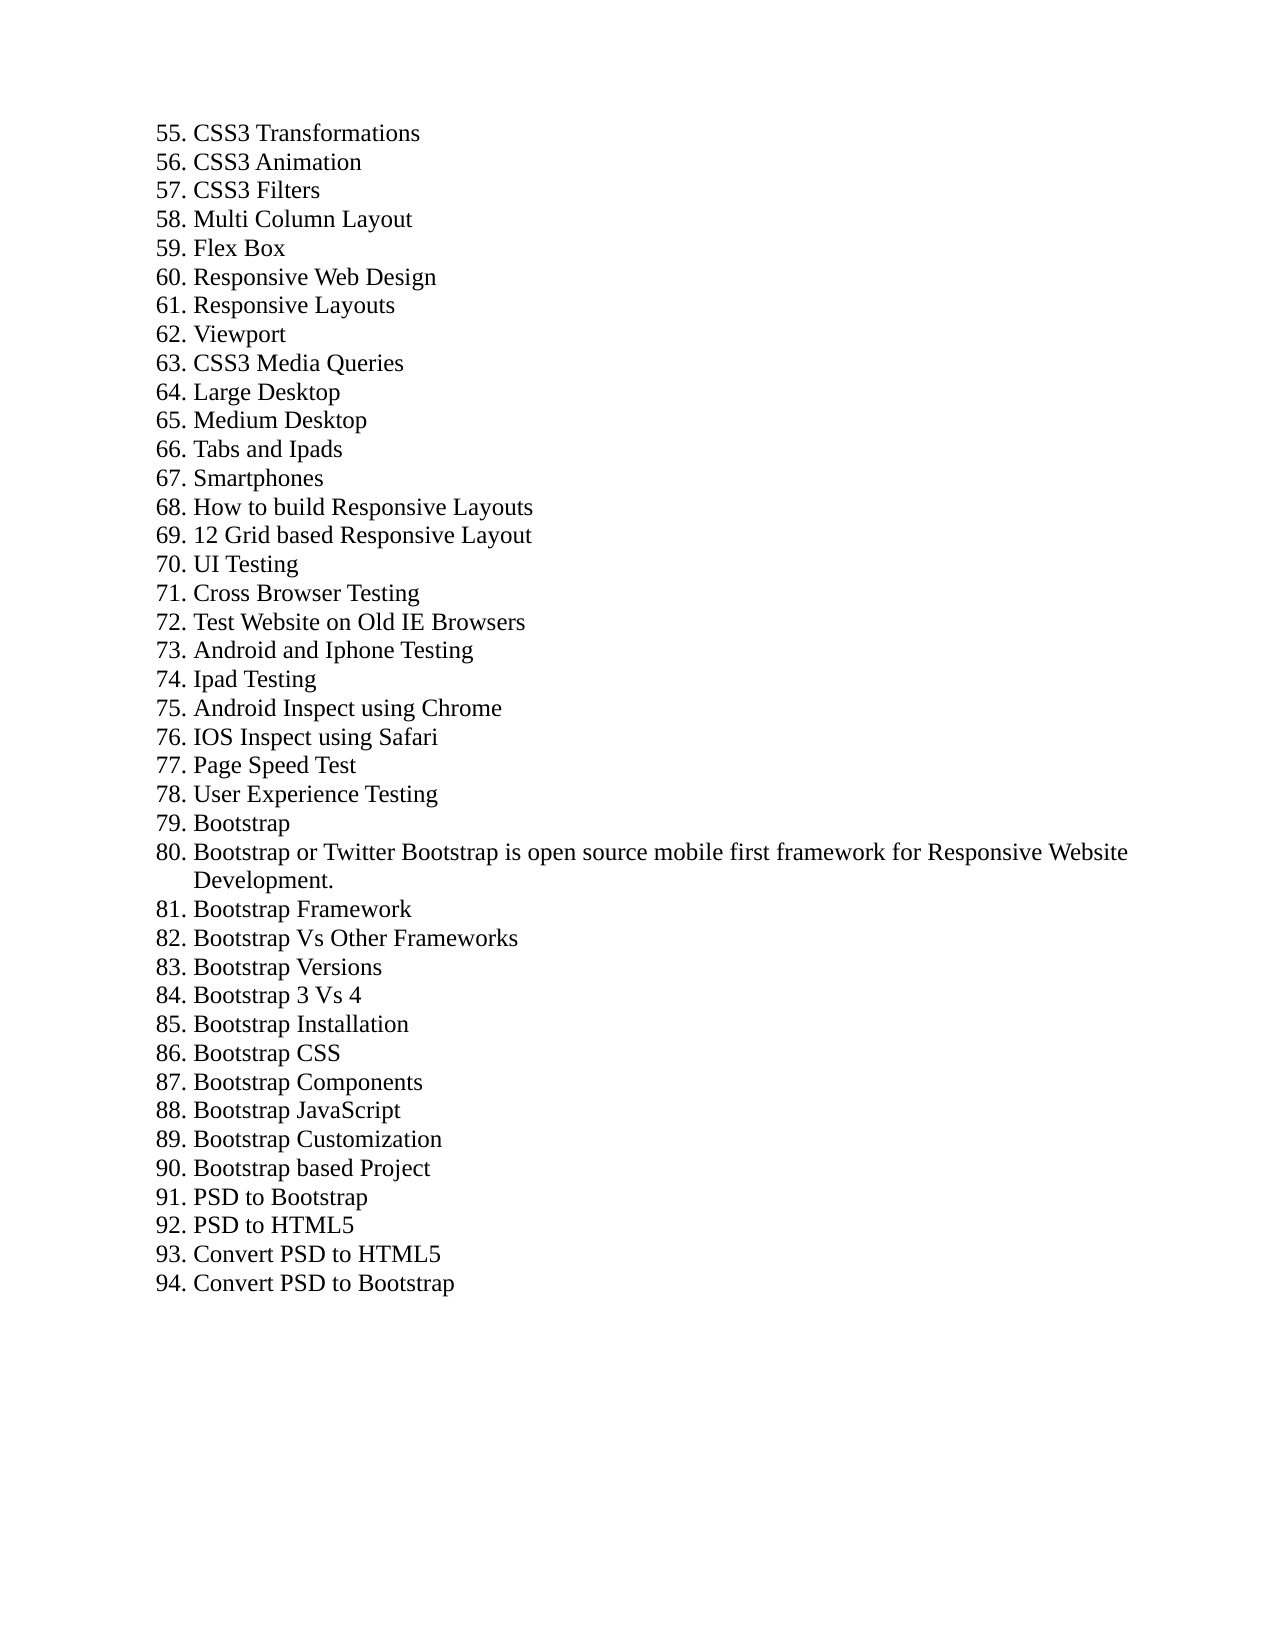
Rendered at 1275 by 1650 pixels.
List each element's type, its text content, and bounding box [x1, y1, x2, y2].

list Bootstrap Framework [156, 894, 1157, 923]
list Bootstrap Versions [156, 952, 1157, 981]
list Android and Iphone Testing [156, 636, 1157, 664]
list Medium Desktop [156, 406, 1157, 434]
list CSS3 Media Queries [156, 348, 1157, 377]
list Bootstrap Installation [156, 1009, 1157, 1038]
list Large Desktop [156, 377, 1157, 406]
list Android Inspect using Chrome [156, 693, 1157, 722]
list User Experience Testing [156, 779, 1157, 808]
list Convert PSD to Bootstrap [156, 1268, 1157, 1297]
list Bootstrap Components [156, 1067, 1157, 1096]
list Bootstrap 3 Vs 4 [156, 981, 1157, 1009]
list Bootstrap Customization [156, 1124, 1157, 1153]
list Multi Column Layout [156, 204, 1157, 233]
list PSD to HTML5 [156, 1211, 1157, 1239]
list How to build Responsive Layouts [156, 492, 1157, 521]
list CSS3 Transformations [156, 118, 1157, 147]
list Test Website on Old IE Browsers [156, 607, 1157, 636]
list Bootstrap or Twitter Bootstrap is open source mobile first framework for Responsive Website Development. [156, 837, 1157, 894]
list Smartphones [156, 463, 1157, 492]
list Responsive Web Design [156, 262, 1157, 291]
list IOS Inspect using Safari [156, 722, 1157, 751]
list Bootstrap [156, 808, 1157, 837]
list CSS3 Filters [156, 176, 1157, 204]
list 12 Grid based Responsive Layout [156, 521, 1157, 549]
list Ipad Testing [156, 664, 1157, 693]
list UI Testing [156, 549, 1157, 578]
list Convert PSD to HTML5 [156, 1239, 1157, 1268]
list Cross Browser Testing [156, 578, 1157, 607]
list Bootstrap JavaScript [156, 1096, 1157, 1124]
list Bootstrap based Project [156, 1153, 1157, 1182]
list Tabs and Ipads [156, 434, 1157, 463]
list Bootstrap Vs Other Frameworks [156, 923, 1157, 952]
list CSS3 Animation [156, 147, 1157, 176]
list Page Speed Test [156, 751, 1157, 779]
list Bootstrap CSS [156, 1038, 1157, 1067]
list Flex Box [156, 233, 1157, 262]
list Responsive Layouts [156, 291, 1157, 319]
list Viewport [156, 319, 1157, 348]
list PSD to Bootstrap [156, 1182, 1157, 1211]
